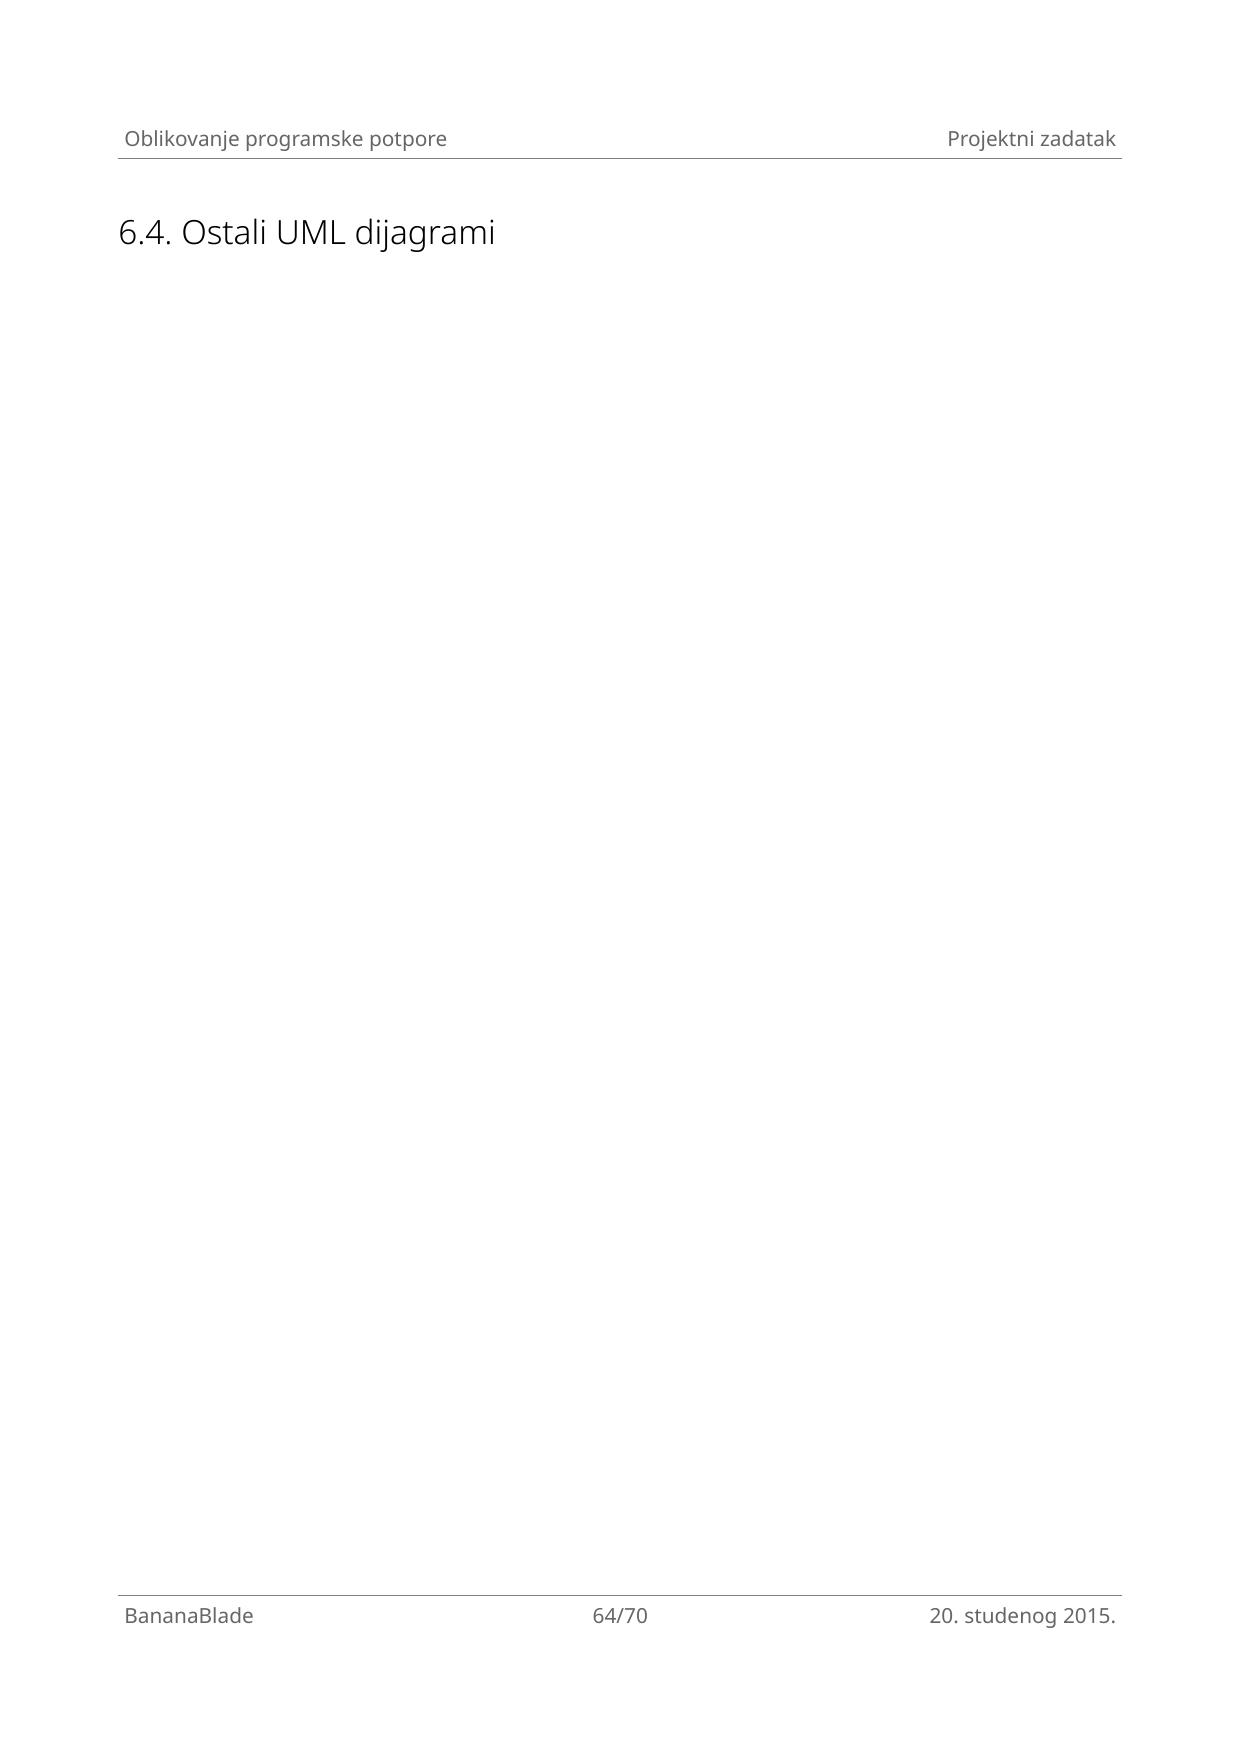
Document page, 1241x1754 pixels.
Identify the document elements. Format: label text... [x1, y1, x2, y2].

subtitle 6.4. Ostali UML dijagrami [118, 209, 1122, 254]
